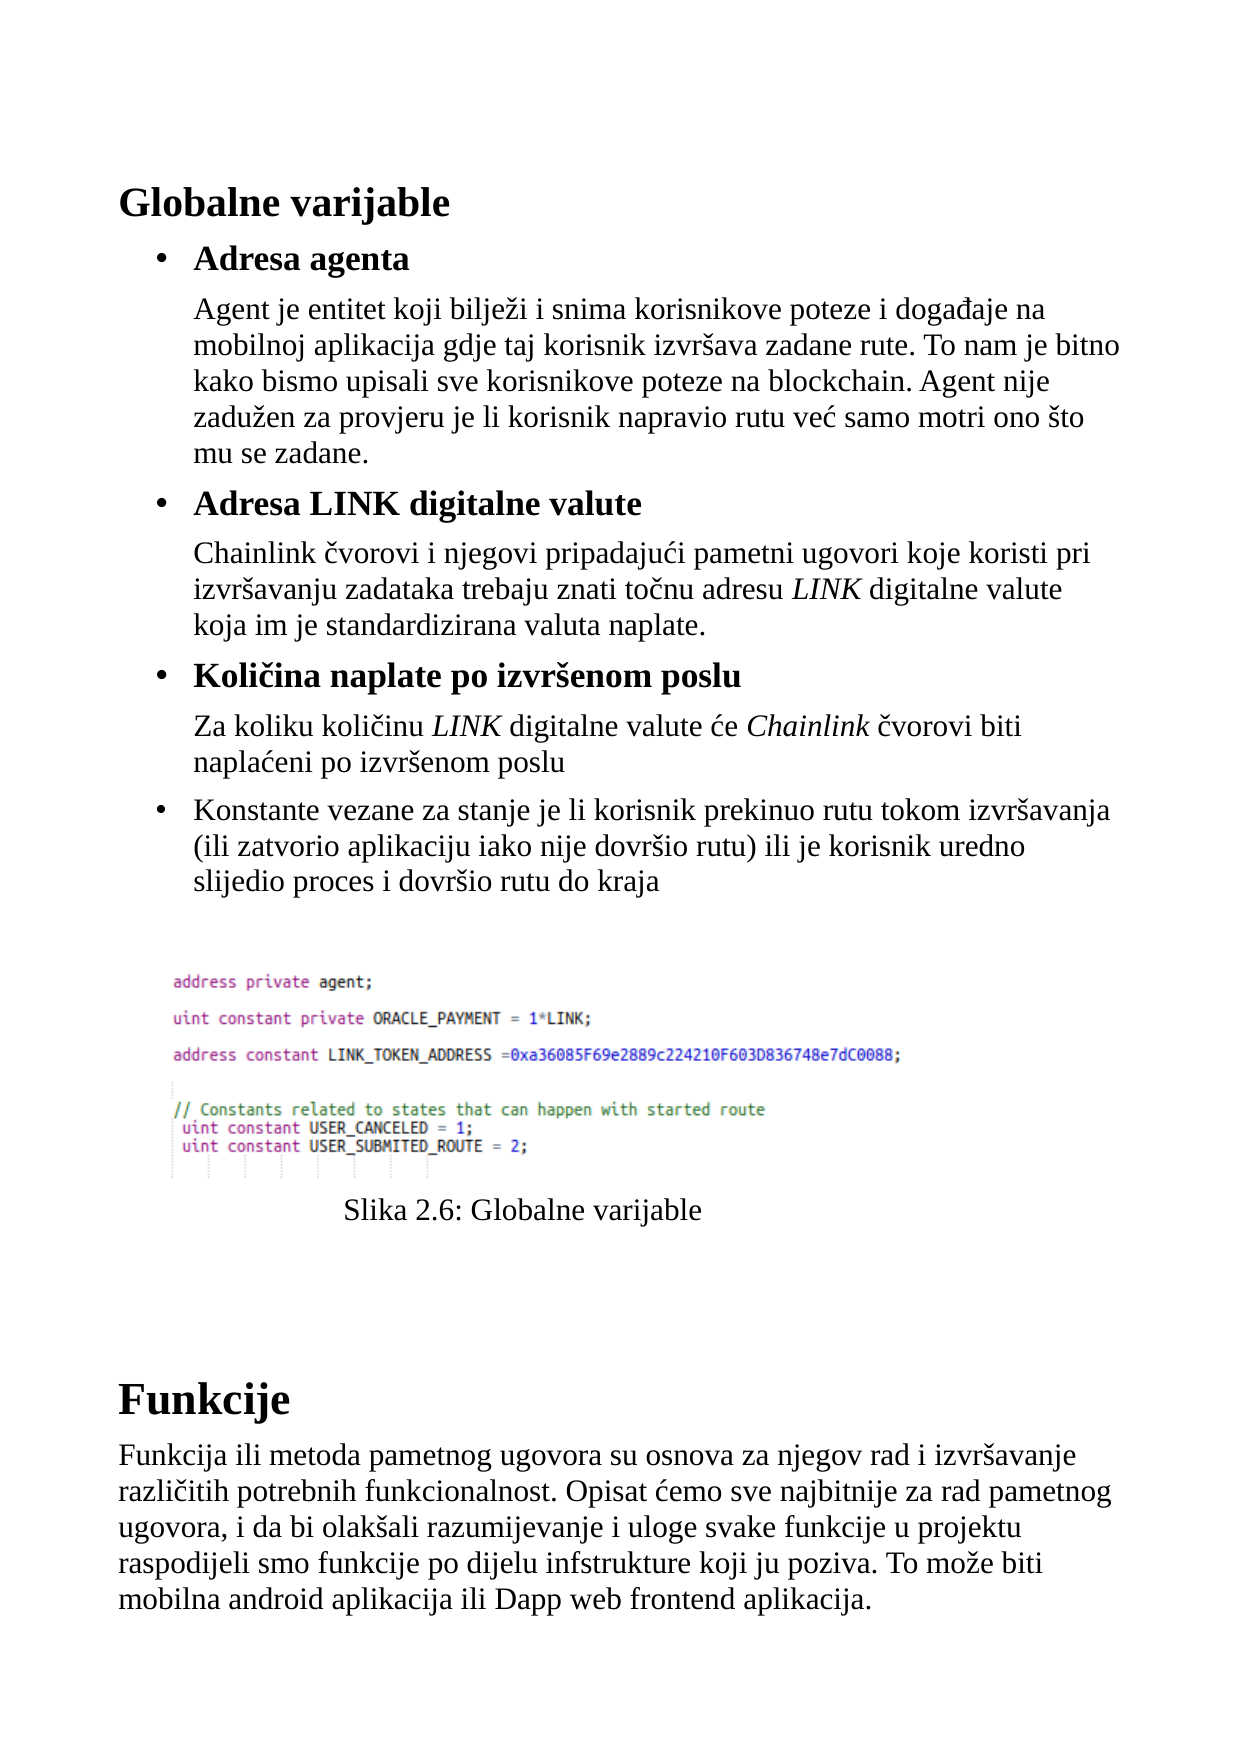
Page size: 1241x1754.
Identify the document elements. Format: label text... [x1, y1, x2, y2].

list Chainlink čvorovi i njegovi pripadajući pametni ugovori koje koristi pri izvršavanju zadataka trebaju znati točnu adresu LINK digitalne valute koja im je standardizirana valuta naplate. [156, 535, 1122, 642]
text Globalne varijable [118, 178, 1122, 226]
list Za koliku količinu LINK digitalne valute će Chainlink čvorovi biti naplaćeni po izvršenom poslu [156, 707, 1122, 779]
picture [149, 956, 1154, 1178]
list Konstante vezane za stanje je li korisnik prekinuo rutu tokom izvršavanja (ili zatvorio aplikaciju iako nije dovršio rutu) ili je korisnik uredno slijedio proces i dovršio rutu do kraja [156, 791, 1122, 899]
list Adresa agenta [156, 238, 1122, 278]
list Adresa LINK digitalne valute [156, 482, 1122, 523]
list Agent je entitet koji bilježi i snima korisnikove poteze i događaje na mobilnoj aplikacija gdje taj korisnik izvršava zadane rute. To nam je bitno kako bismo upisali sve korisnikove poteze na blockchain. Agent nije zadužen za provjeru je li korisnik napravio rutu već samo motri ono što mu se zadane. [156, 290, 1122, 470]
text Funkcije [118, 1372, 1122, 1424]
text Funkcija ili metoda pametnog ugovora su osnova za njegov rad i izvršavanje različitih potrebnih funkcionalnost. Opisat ćemo sve najbitnije za rad pametnog ugovora, i da bi olakšali razumijevanje i uloge svake funkcije u projektu raspodijeli smo funkcije po dijelu infstrukture koji ju poziva. To može biti mobilna android aplikacija ili Dapp web frontend aplikacija. [118, 1436, 1122, 1616]
list Količina naplate po izvršenom poslu [156, 654, 1122, 695]
text Slika 2.6: Globalne varijable [118, 911, 1122, 1231]
